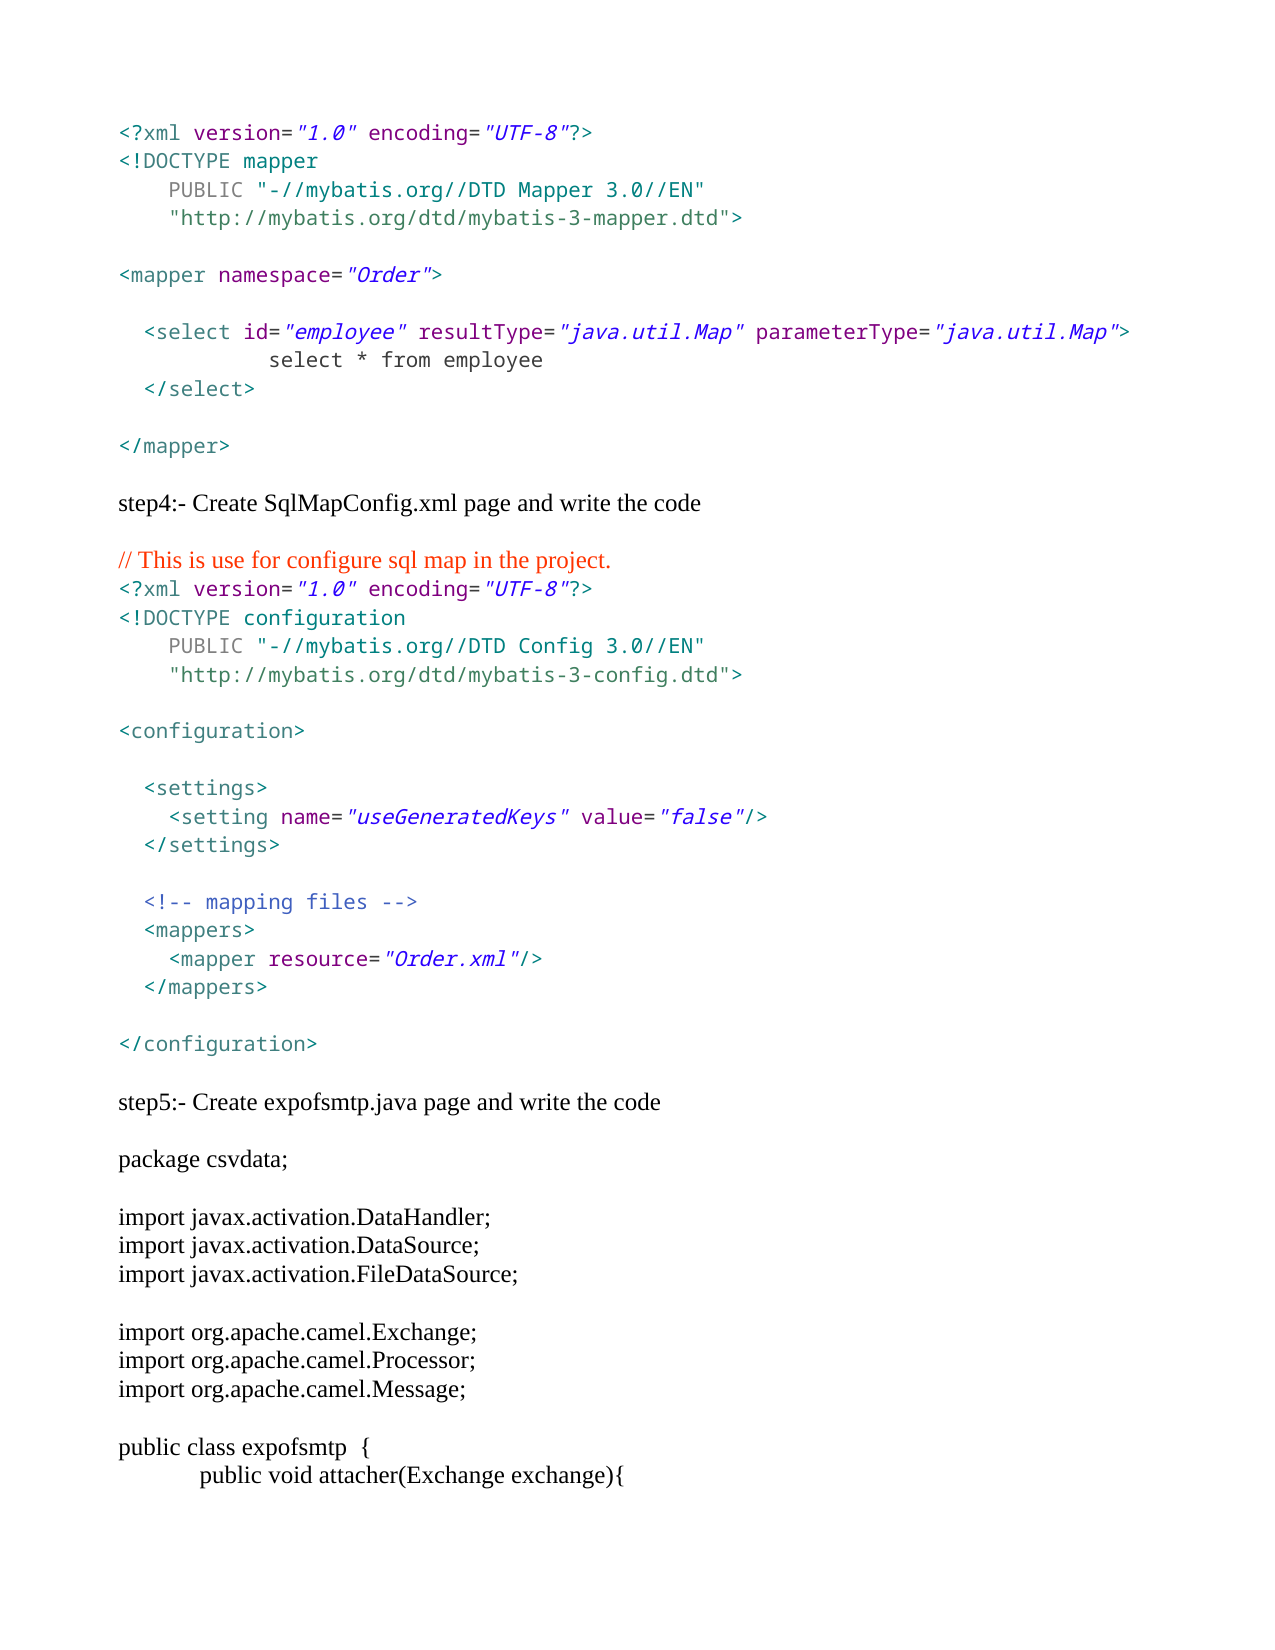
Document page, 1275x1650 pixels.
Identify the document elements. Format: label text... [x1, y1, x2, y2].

text <?xml version="1.0" encoding="UTF-8"?> [118, 118, 1157, 147]
text <settings> [118, 773, 1157, 802]
text <select id="employee" resultType="java.util.Map" parameterType="java.util.Map"> [118, 317, 1157, 346]
text import javax.activation.DataSource; [118, 1230, 1157, 1259]
text <mappers> [118, 916, 1157, 944]
text </mapper> [118, 431, 1157, 459]
text package csvdata; [118, 1144, 1157, 1173]
text import org.apache.camel.Exchange; [118, 1317, 1157, 1345]
text </mappers> [118, 972, 1157, 1001]
text <mapper namespace="Order"> [118, 260, 1157, 289]
text </settings> [118, 830, 1157, 859]
text </configuration> [118, 1029, 1157, 1058]
text "http://mybatis.org/dtd/mybatis-3-config.dtd"> [118, 660, 1157, 688]
text "http://mybatis.org/dtd/mybatis-3-mapper.dtd"> [118, 203, 1157, 232]
text <!DOCTYPE mapper [118, 147, 1157, 175]
text PUBLIC "-//mybatis.org//DTD Config 3.0//EN" [118, 631, 1157, 660]
text <configuration> [118, 717, 1157, 745]
text import javax.activation.FileDataSource; [118, 1259, 1157, 1288]
text import org.apache.camel.Message; [118, 1374, 1157, 1403]
text import javax.activation.DataHandler; [118, 1202, 1157, 1230]
text <setting name="useGeneratedKeys" value="false"/> [118, 802, 1157, 830]
text <?xml version="1.0" encoding="UTF-8"?> [118, 574, 1157, 603]
text import org.apache.camel.Processor; [118, 1345, 1157, 1374]
text PUBLIC "-//mybatis.org//DTD Mapper 3.0//EN" [118, 175, 1157, 203]
text select * from employee [118, 346, 1157, 374]
text <mapper resource="Order.xml"/> [118, 944, 1157, 972]
text step4:- Create SqlMapConfig.xml page and write the code [118, 488, 1157, 517]
text </select> [118, 374, 1157, 402]
text public void attacher(Exchange exchange){ [118, 1460, 1157, 1489]
text <!-- mapping files --> [118, 887, 1157, 916]
text public class expofsmtp { [118, 1432, 1157, 1460]
text <!DOCTYPE configuration [118, 603, 1157, 631]
text // This is use for configure sql map in the project. [118, 546, 1157, 574]
text step5:- Create expofsmtp.java page and write the code [118, 1087, 1157, 1115]
